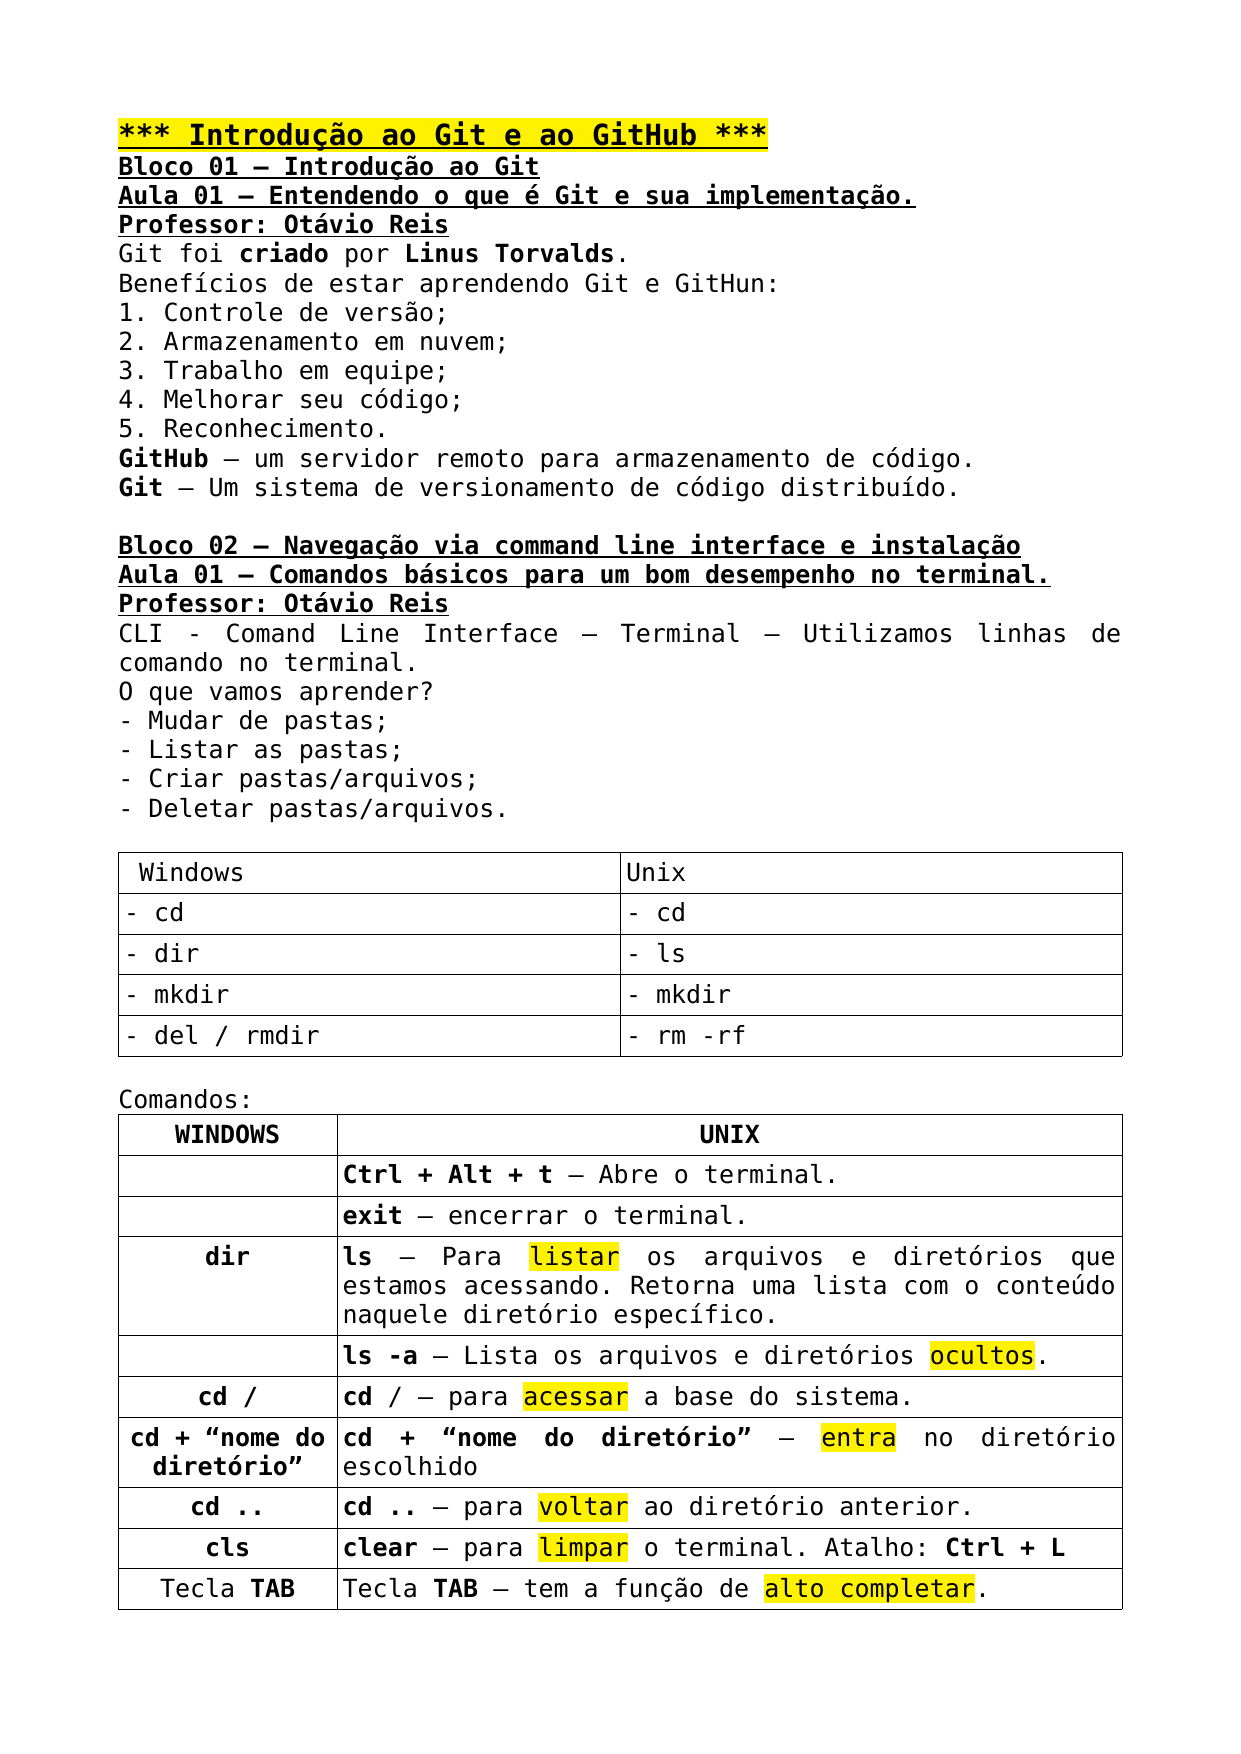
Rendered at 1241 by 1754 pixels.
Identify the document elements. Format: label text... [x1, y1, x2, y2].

text Comandos: [118, 1085, 1122, 1114]
table_cell cd / – para acessar a base do sistema. [338, 1377, 1122, 1417]
text Git foi criado por Linus Torvalds. [118, 239, 1122, 269]
table_cell cd .. [119, 1488, 337, 1527]
table_cell Tecla TAB – tem a função de alto completar. [338, 1569, 1122, 1609]
table_header Unix [621, 853, 1122, 893]
text O que vamos aprender? [118, 677, 1122, 706]
text - Mudar de pastas; [118, 706, 1122, 735]
table_cell - ls [621, 935, 1122, 974]
table_cell cd .. – para voltar ao diretório anterior. [338, 1488, 1122, 1527]
table_cell - cd [119, 894, 620, 933]
table_header Windows [119, 853, 620, 893]
table_cell cd + “nome do diretório” – entra no diretório escolhido [338, 1418, 1122, 1487]
table_cell cd + “nome do diretório” [119, 1418, 337, 1487]
table_header WINDOWS [119, 1115, 337, 1155]
table_cell ls – Para listar os arquivos e diretórios que estamos acessando. Retorna uma lista com o conteúdo naquele diretório específico. [338, 1237, 1122, 1335]
table_header UNIX [338, 1115, 1122, 1155]
table_cell dir [119, 1237, 337, 1335]
table_cell [119, 1156, 337, 1196]
text - Criar pastas/arquivos; [118, 764, 1122, 794]
table_cell - rm -rf [621, 1016, 1122, 1056]
table_cell - cd [621, 894, 1122, 933]
text - Deletar pastas/arquivos. [118, 794, 1122, 823]
text 3. Trabalho em equipe; [118, 356, 1122, 385]
text Bloco 02 – Navegação via command line interface e instalação [118, 531, 1122, 560]
text Professor: Otávio Reis [118, 589, 1122, 619]
text 1. Controle de versão; [118, 298, 1122, 327]
table_cell exit – encerrar o terminal. [338, 1197, 1122, 1236]
text Professor: Otávio Reis [118, 210, 1122, 239]
table_cell cls [119, 1529, 337, 1568]
text *** Introdução ao Git e ao GitHub *** [118, 118, 1122, 152]
text Benefícios de estar aprendendo Git e GitHun: [118, 269, 1122, 298]
table_cell [119, 1336, 337, 1376]
table_cell [119, 1197, 337, 1236]
text GitHub – um servidor remoto para armazenamento de código. [118, 444, 1122, 473]
table_cell clear – para limpar o terminal. Atalho: Ctrl + L [338, 1529, 1122, 1568]
text 2. Armazenamento em nuvem; [118, 327, 1122, 356]
text 5. Reconhecimento. [118, 414, 1122, 444]
text CLI - Comand Line Interface – Terminal – Utilizamos linhas de comando no terminal. [118, 619, 1122, 677]
text - Listar as pastas; [118, 735, 1122, 764]
table_cell - dir [119, 935, 620, 974]
text Aula 01 – Comandos básicos para um bom desempenho no terminal. [118, 560, 1122, 589]
table_cell - mkdir [119, 975, 620, 1015]
table_cell ls -a – Lista os arquivos e diretórios ocultos. [338, 1336, 1122, 1376]
text 4. Melhorar seu código; [118, 385, 1122, 414]
table_cell - mkdir [621, 975, 1122, 1015]
text Git – Um sistema de versionamento de código distribuído. [118, 473, 1122, 502]
table_cell - del / rmdir [119, 1016, 620, 1056]
text Aula 01 – Entendendo o que é Git e sua implementação. [118, 181, 1122, 210]
table_cell Ctrl + Alt + t – Abre o terminal. [338, 1156, 1122, 1196]
text Bloco 01 – Introdução ao Git [118, 152, 1122, 181]
table_cell Tecla TAB [119, 1569, 337, 1609]
table_cell cd / [119, 1377, 337, 1417]
